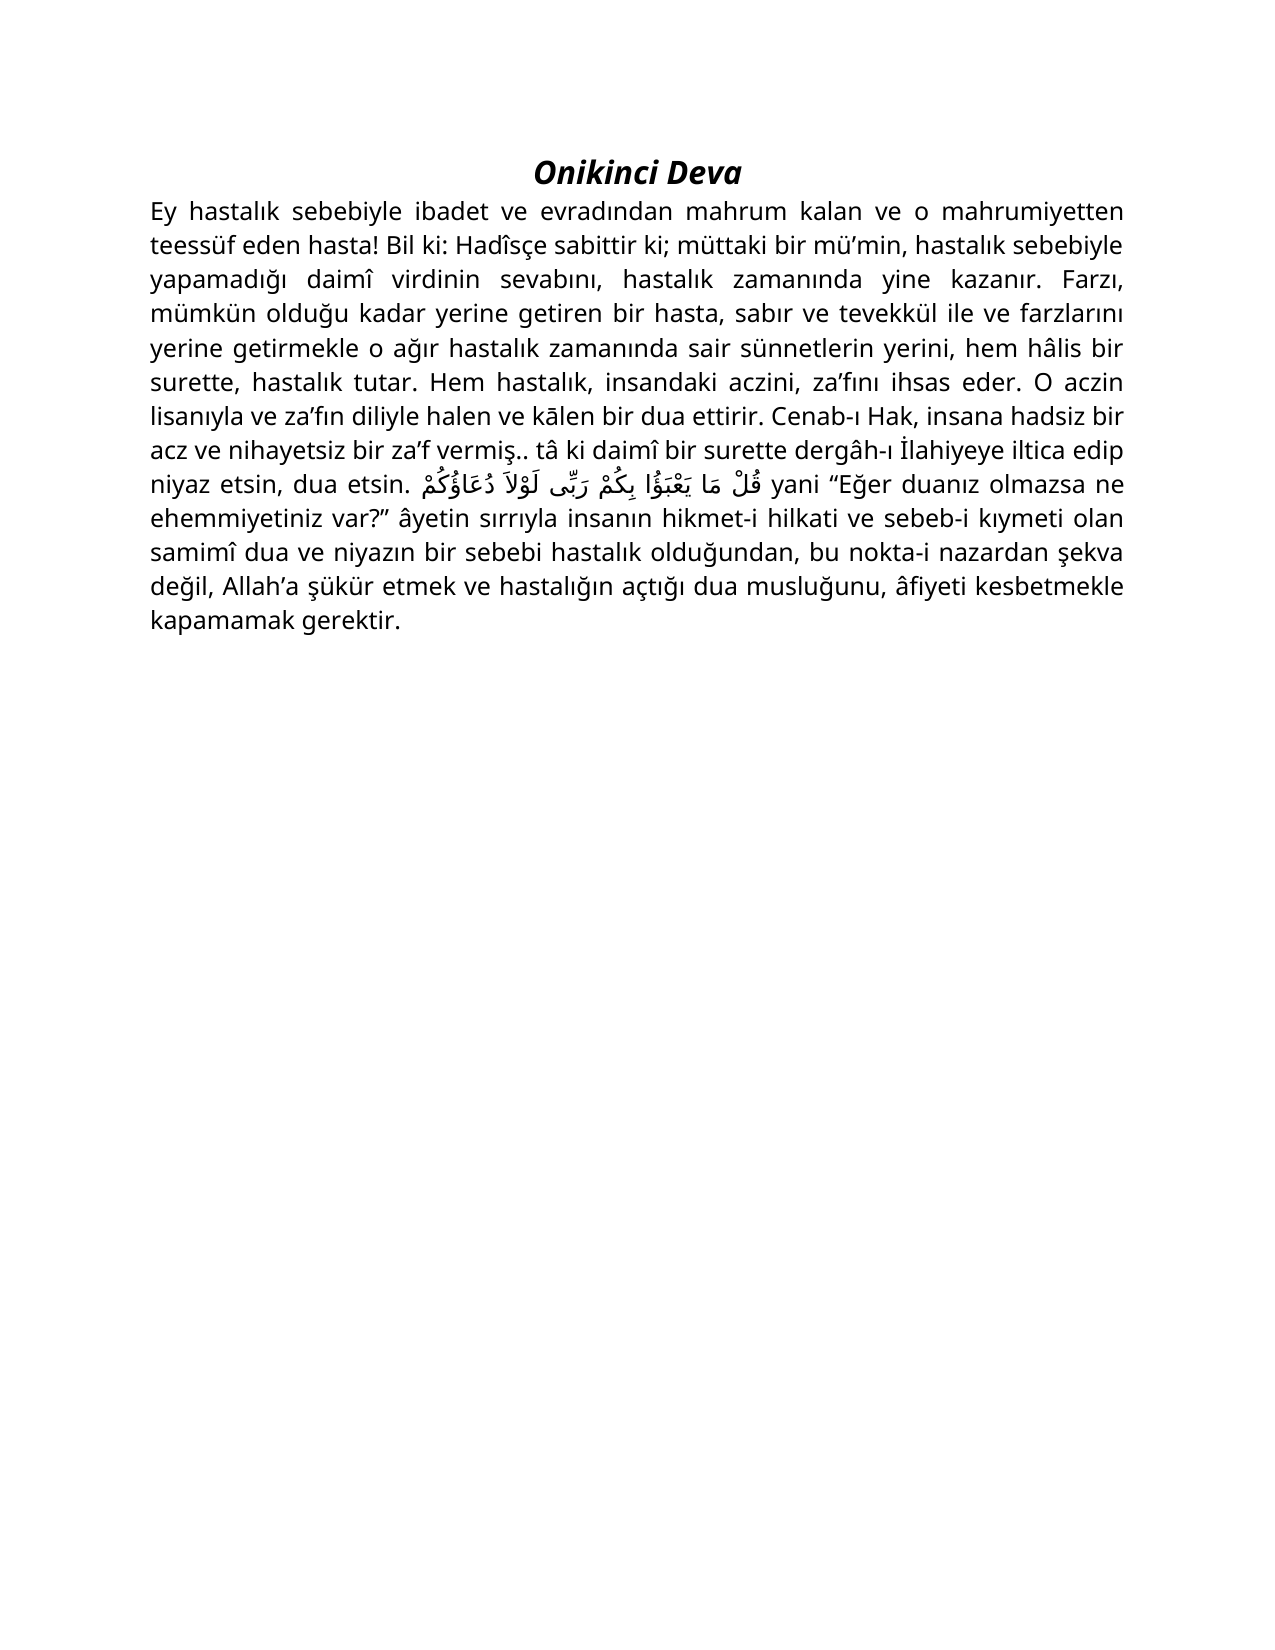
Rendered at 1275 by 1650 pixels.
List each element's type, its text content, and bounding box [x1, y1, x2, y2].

text Ey hastalık sebebiyle ibadet ve evradından mahrum kalan ve o mahrumiyetten teessüf eden hasta! Bil ki: Hadîsçe sabittir ki; müttaki bir mü’min, hastalık sebebiyle yapamadığı daimî virdinin sevabını, hastalık zamanında yine kazanır. Farzı, mümkün olduğu kadar yerine getiren bir hasta, sabır ve tevekkül ile ve farzlarını yerine getirmekle o ağır hastalık zamanında sair sünnetlerin yerini, hem hâlis bir surette, hastalık tutar. Hem hastalık, insandaki aczini, za’fını ihsas eder. O aczin lisanıyla ve za’fın diliyle halen ve kālen bir dua ettirir. Cenab-ı Hak, insana hadsiz bir acz ve nihayetsiz bir za’f vermiş.. tâ ki daimî bir surette dergâh-ı İlahiyeye iltica edip niyaz etsin, dua etsin. قُلْ مَا يَعْبَؤُا بِكُمْ رَبِّى لَوْلاَ دُعَاؤُكُمْ yani “Eğer duanız olmazsa ne ehemmiyetiniz var?” âyetin sırrıyla insanın hikmet-i hilkati ve sebeb-i kıymeti olan samimî dua ve niyazın bir sebebi hastalık olduğundan, bu nokta-i nazardan şekva değil, Allah’a şükür etmek ve hastalığın açtığı dua musluğunu, âfiyeti kesbetmekle kapamamak gerektir. [150, 194, 1125, 637]
subtitle Onikinci Deva [150, 150, 1125, 194]
